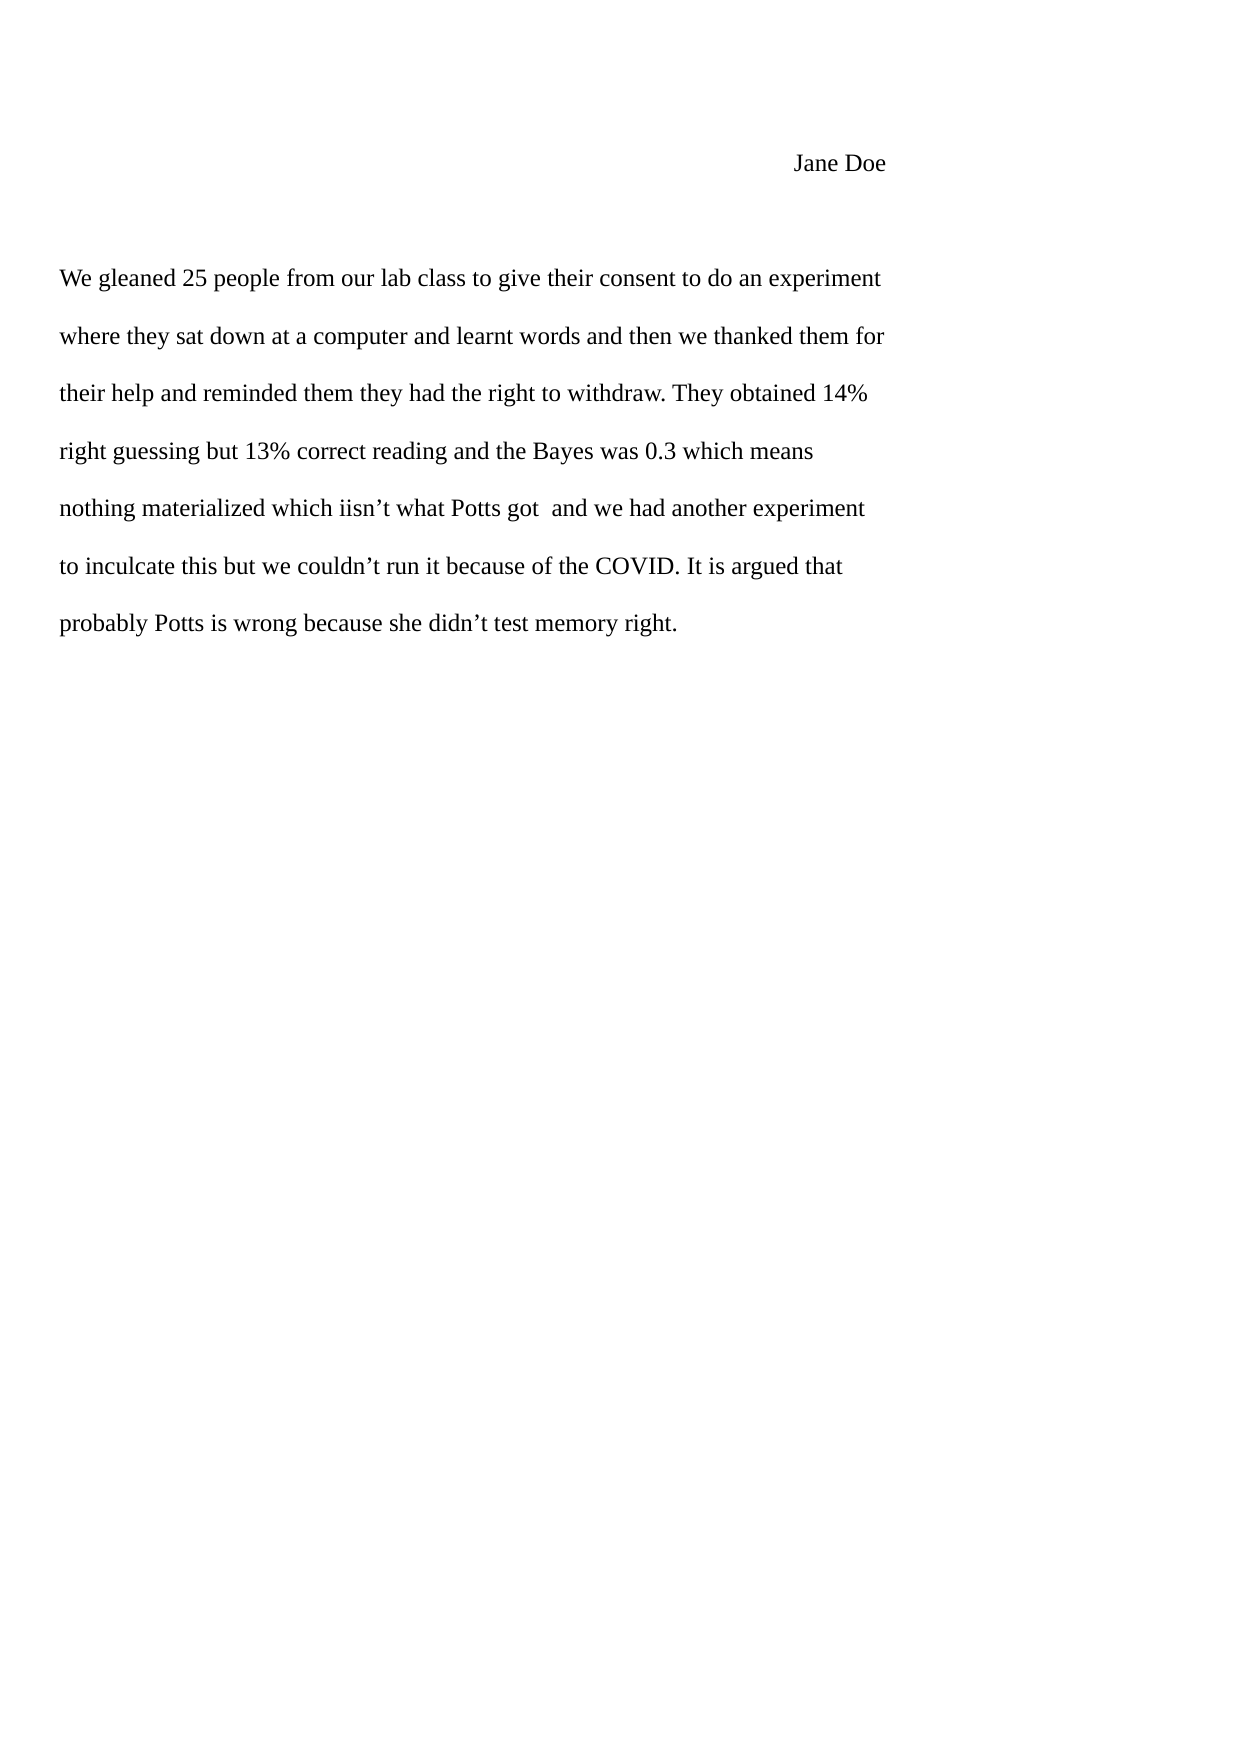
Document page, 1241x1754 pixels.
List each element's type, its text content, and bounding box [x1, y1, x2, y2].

text We gleaned 25 people from our lab class to give their consent to do an experiment where they sat down at a computer and learnt words and then we thanked them for their help and reminded them they had the right to withdraw. They obtained 14% right guessing but 13% correct reading and the Bayes was 0.3 which means nothing materialized which iisn’t what Potts got and we had another experiment to inculcate this but we couldn’t run it because of the COVID. It is argued that probably Potts is wrong because she didn’t test memory right. [59, 263, 886, 637]
